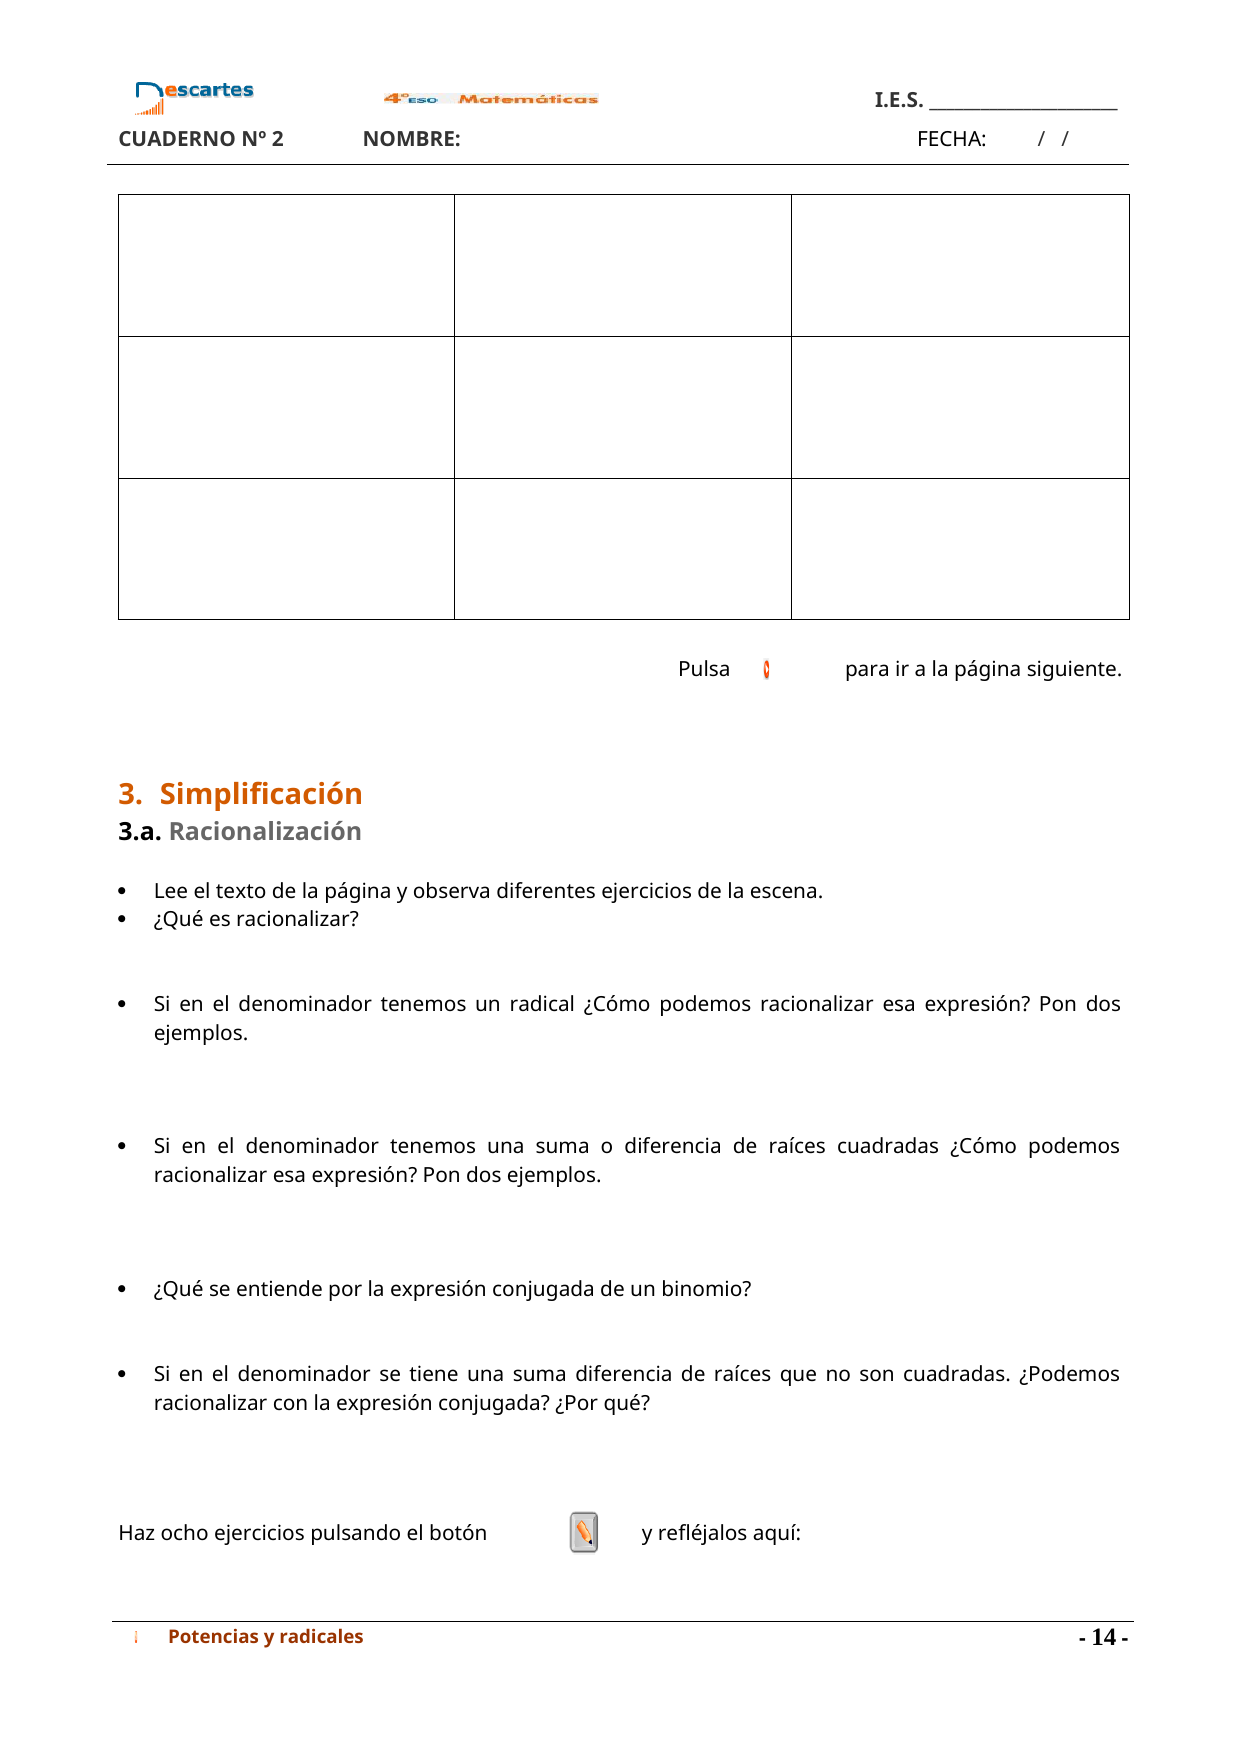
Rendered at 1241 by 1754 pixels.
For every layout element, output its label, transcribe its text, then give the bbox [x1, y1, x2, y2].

table_cell [792, 337, 1129, 478]
list ¿Qué es racionalizar? [118, 904, 1122, 933]
picture [134, 1631, 138, 1643]
list Si en el denominador tenemos un radical ¿Cómo podemos racionalizar esa expresión? Pon dos ejemplos. [118, 989, 1122, 1046]
table_header [119, 195, 454, 336]
list Lee el texto de la página y observa diferentes ejercicios de la escena. [118, 876, 1122, 904]
picture [763, 658, 770, 680]
table_header Pulsa [115, 649, 737, 688]
table_header Haz ocho ejercicios pulsando el botón [107, 1501, 541, 1564]
table_header [541, 1501, 627, 1564]
table_cell [119, 337, 454, 478]
list Simplificación [118, 773, 1122, 813]
table_cell [455, 479, 791, 619]
table_header [738, 649, 799, 688]
table_header [455, 195, 791, 336]
table_header y refléjalos aquí: [627, 1501, 1129, 1564]
table_header [792, 195, 1129, 336]
list ¿Qué se entiende por la expresión conjugada de un binomio? [118, 1274, 1122, 1302]
table_cell [455, 337, 791, 478]
picture [134, 82, 257, 115]
picture [384, 93, 599, 105]
table_cell [792, 479, 1129, 619]
table_cell [119, 479, 454, 619]
table_header para ir a la página siguiente. [799, 649, 1137, 688]
text 3.a. Racionalización [118, 813, 1122, 847]
list Si en el denominador tenemos una suma o diferencia de raíces cuadradas ¿Cómo podemos racionalizar esa expresión? Pon dos ejemplos. [118, 1132, 1122, 1188]
picture [568, 1510, 599, 1555]
list Si en el denominador se tiene una suma diferencia de raíces que no son cuadradas. ¿Podemos racionalizar con la expresión conjugada? ¿Por qué? [118, 1359, 1122, 1416]
